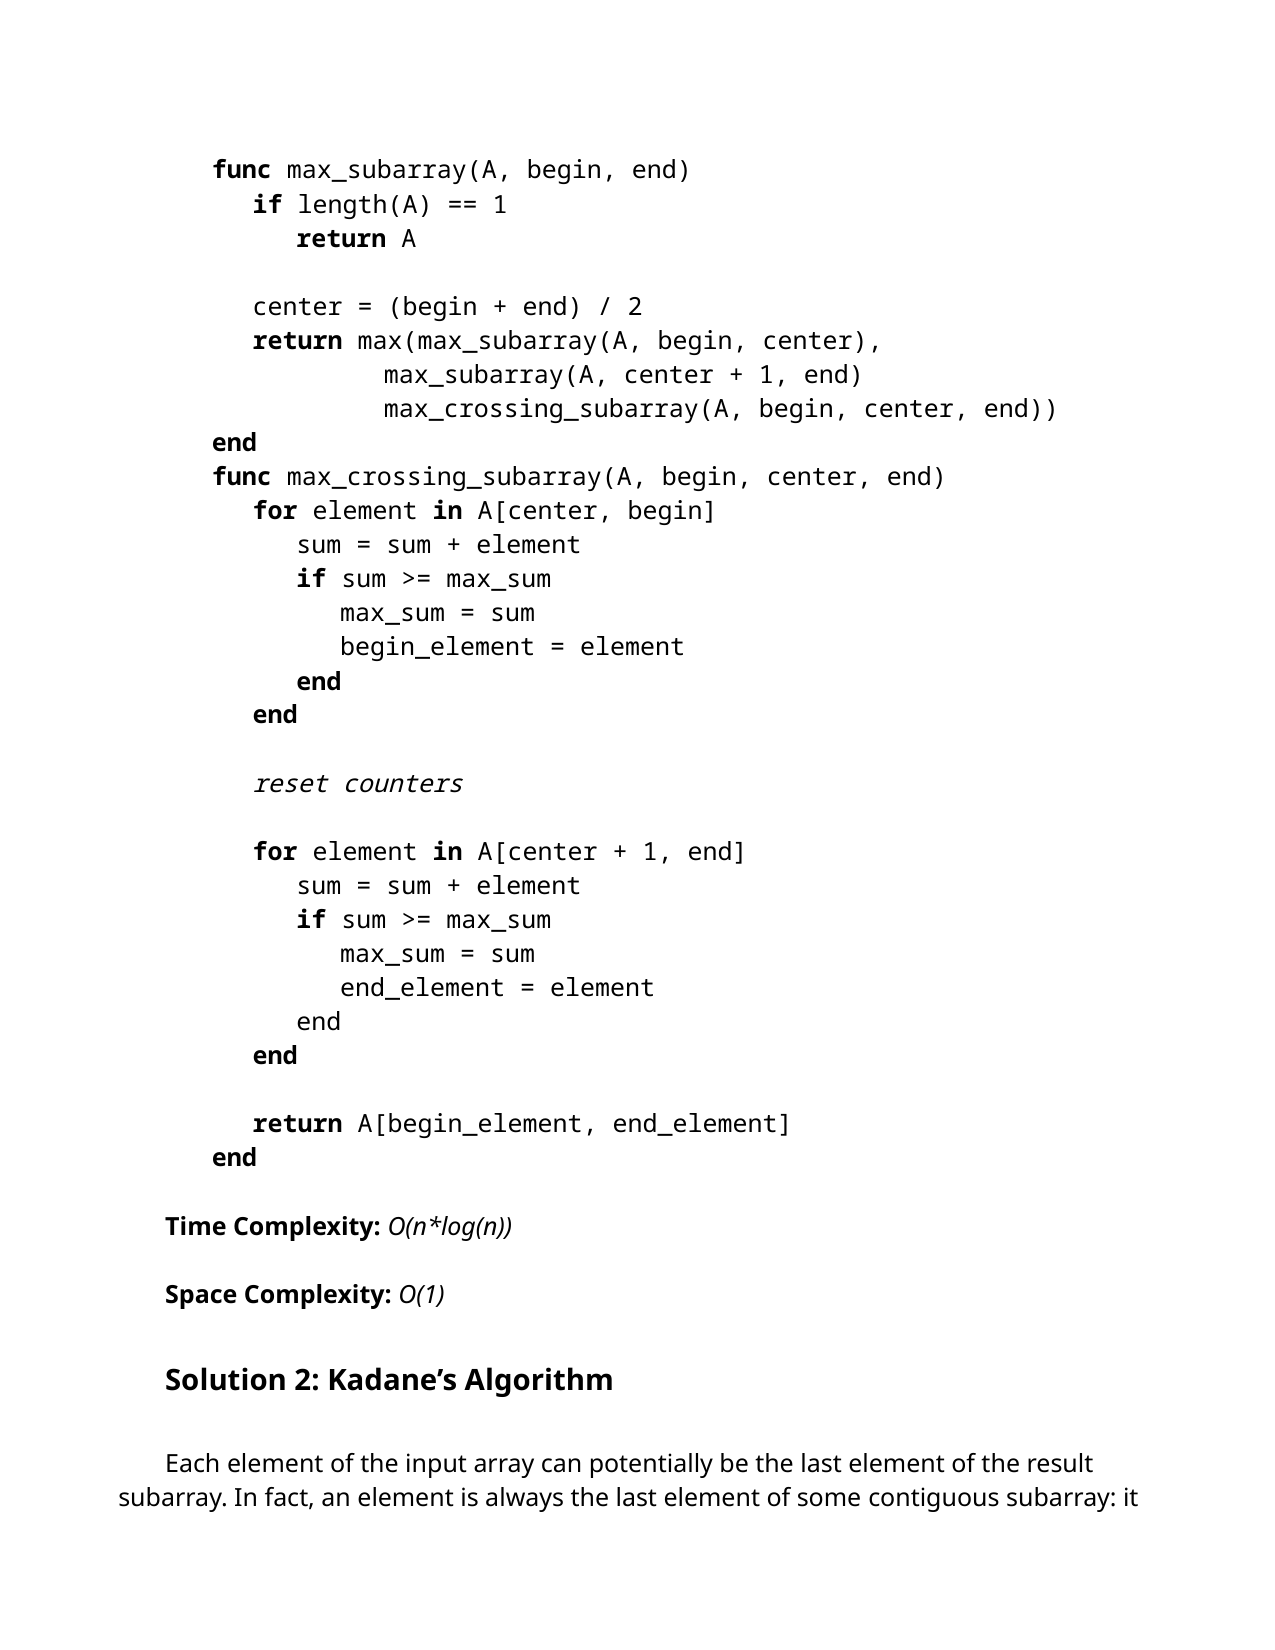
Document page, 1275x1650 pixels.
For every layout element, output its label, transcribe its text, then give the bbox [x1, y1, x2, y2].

text max_subarray(A, center + 1, end) [165, 357, 1157, 391]
text if length(A) == 1 [165, 186, 1157, 220]
text end [165, 1004, 1157, 1038]
text end_element = element [165, 970, 1157, 1004]
text Each element of the input array can potentially be the last element of the result subarray. In fact, an element is always the last element of some contiguous subarray: it [118, 1446, 1157, 1514]
subtitle Solution 2: Kadane’s Algorithm [118, 1359, 1157, 1399]
text func max_crossing_subarray(A, begin, center, end) [165, 459, 1157, 493]
text reset counters [165, 765, 1157, 799]
text sum = sum + element [165, 867, 1157, 902]
text return max(max_subarray(A, begin, center), [165, 322, 1157, 357]
text end [165, 425, 1157, 459]
text if sum >= max_sum [165, 902, 1157, 936]
text for element in A[center + 1, end] [165, 833, 1157, 867]
text func max_subarray(A, begin, end) [165, 152, 1157, 186]
text Space Complexity: O(1) [118, 1276, 1157, 1310]
text end [165, 1038, 1157, 1072]
text max_crossing_subarray(A, begin, center, end)) [165, 391, 1157, 425]
text return A [165, 220, 1157, 254]
text return A[begin_element, end_element] [165, 1106, 1157, 1140]
text end [165, 663, 1157, 697]
text end [165, 1140, 1157, 1174]
text sum = sum + element [165, 527, 1157, 561]
text begin_element = element [165, 629, 1157, 663]
text center = (begin + end) / 2 [165, 288, 1157, 322]
text max_sum = sum [165, 936, 1157, 970]
text end [165, 697, 1157, 731]
text max_sum = sum [165, 595, 1157, 629]
text Time Complexity: O(n*log(n)) [118, 1208, 1157, 1242]
text for element in A[center, begin] [165, 493, 1157, 527]
text if sum >= max_sum [165, 561, 1157, 595]
